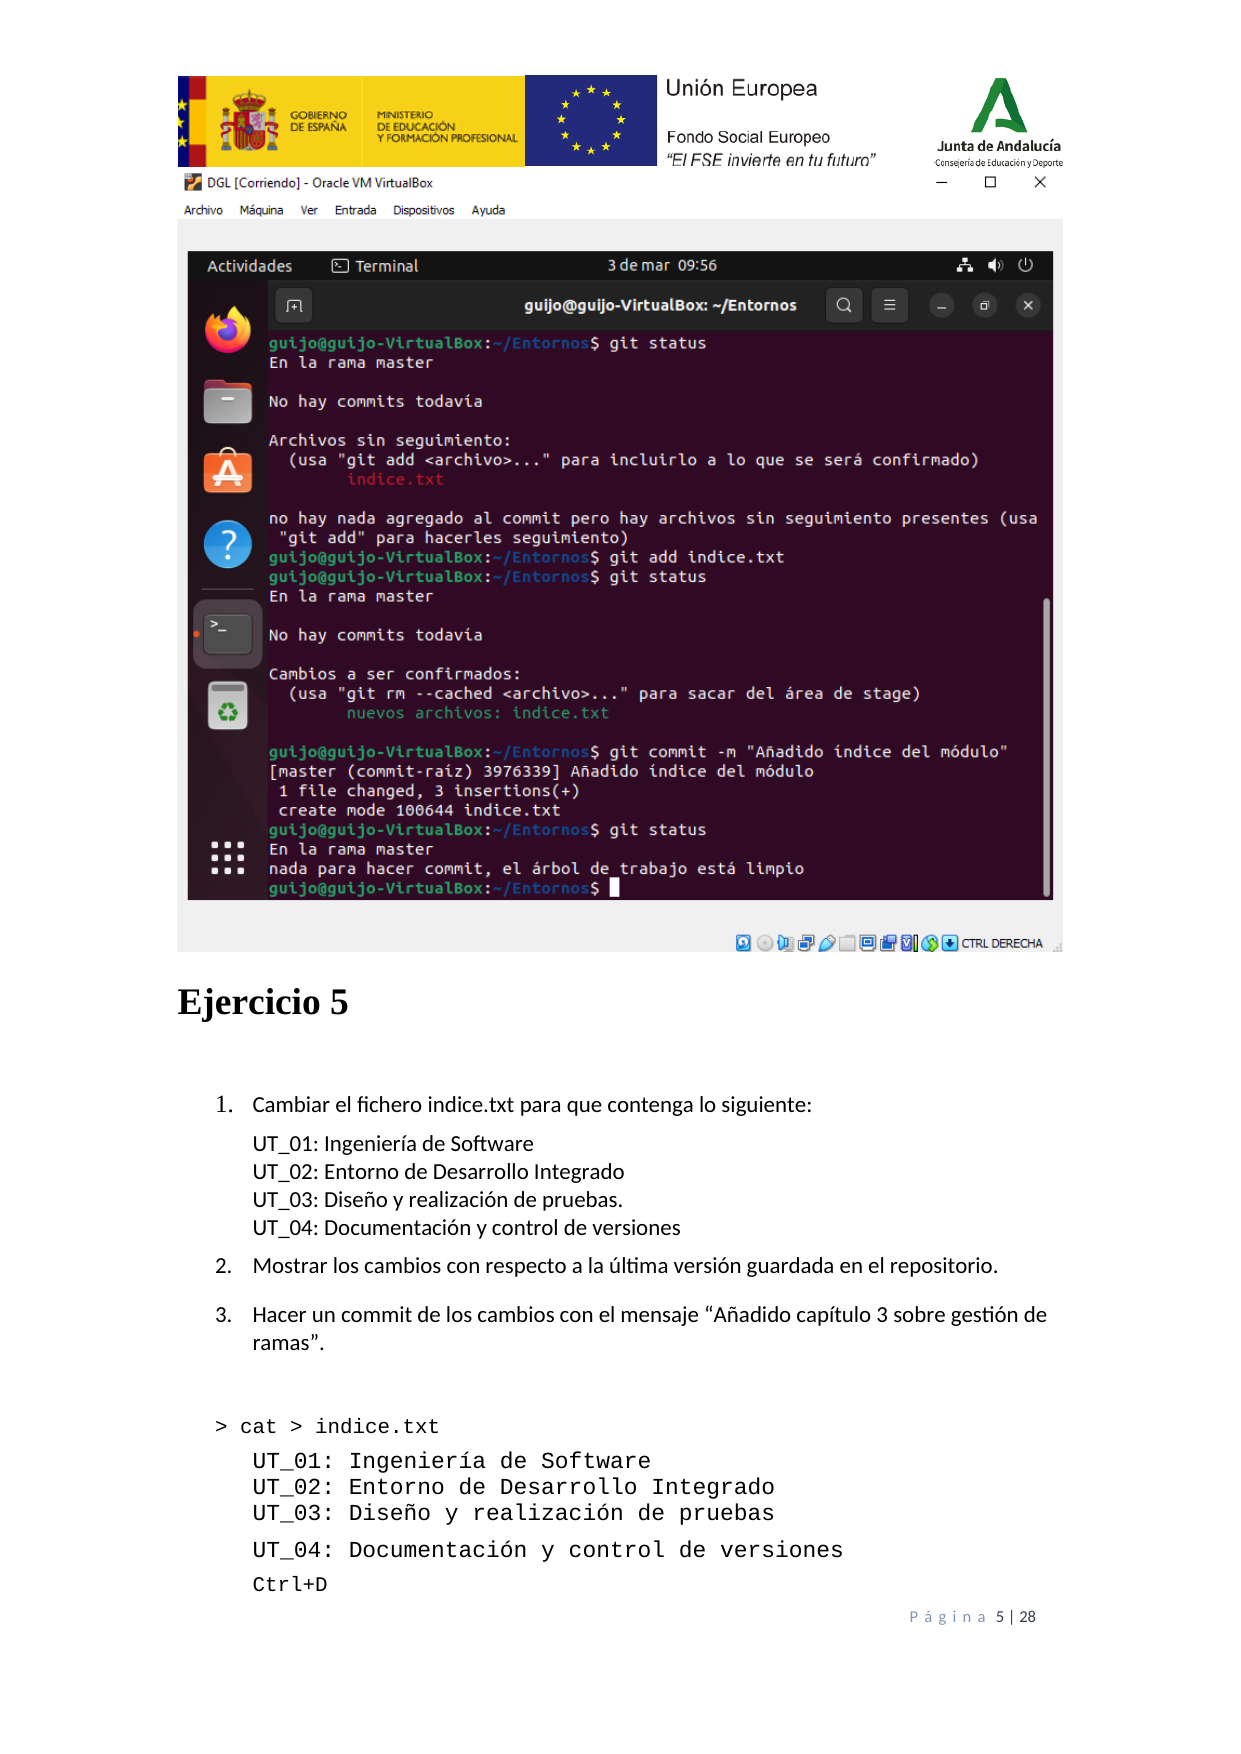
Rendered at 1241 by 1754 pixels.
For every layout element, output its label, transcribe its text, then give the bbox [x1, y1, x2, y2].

list Cambiar el fichero indice.txt para que contenga lo siguiente: [215, 1089, 1063, 1118]
list Hacer un commit de los cambios con el mensaje “Añadido capítulo 3 sobre gestión de ramas”. [215, 1300, 1063, 1356]
text Ctrl+D [252, 1574, 1063, 1598]
text UT_04: Documentación y control de versiones [252, 1213, 1063, 1241]
text UT_04: Documentación y control de versiones [252, 1538, 1063, 1564]
text > cat > indice.txt [215, 1416, 1063, 1439]
text UT_01: Ingeniería de Software UT_02: Entorno de Desarrollo Integrado UT_03: Diseño y realización de pruebas [252, 1450, 1063, 1527]
subtitle Ejercicio 5 [177, 980, 1063, 1023]
text UT_01: Ingeniería de Software UT_02: Entorno de Desarrollo Integrado UT_03: Diseño y realización de pruebas. [252, 1129, 1063, 1213]
list Mostrar los cambios con respecto a la última versión guardada en el repositorio. [215, 1251, 1063, 1279]
